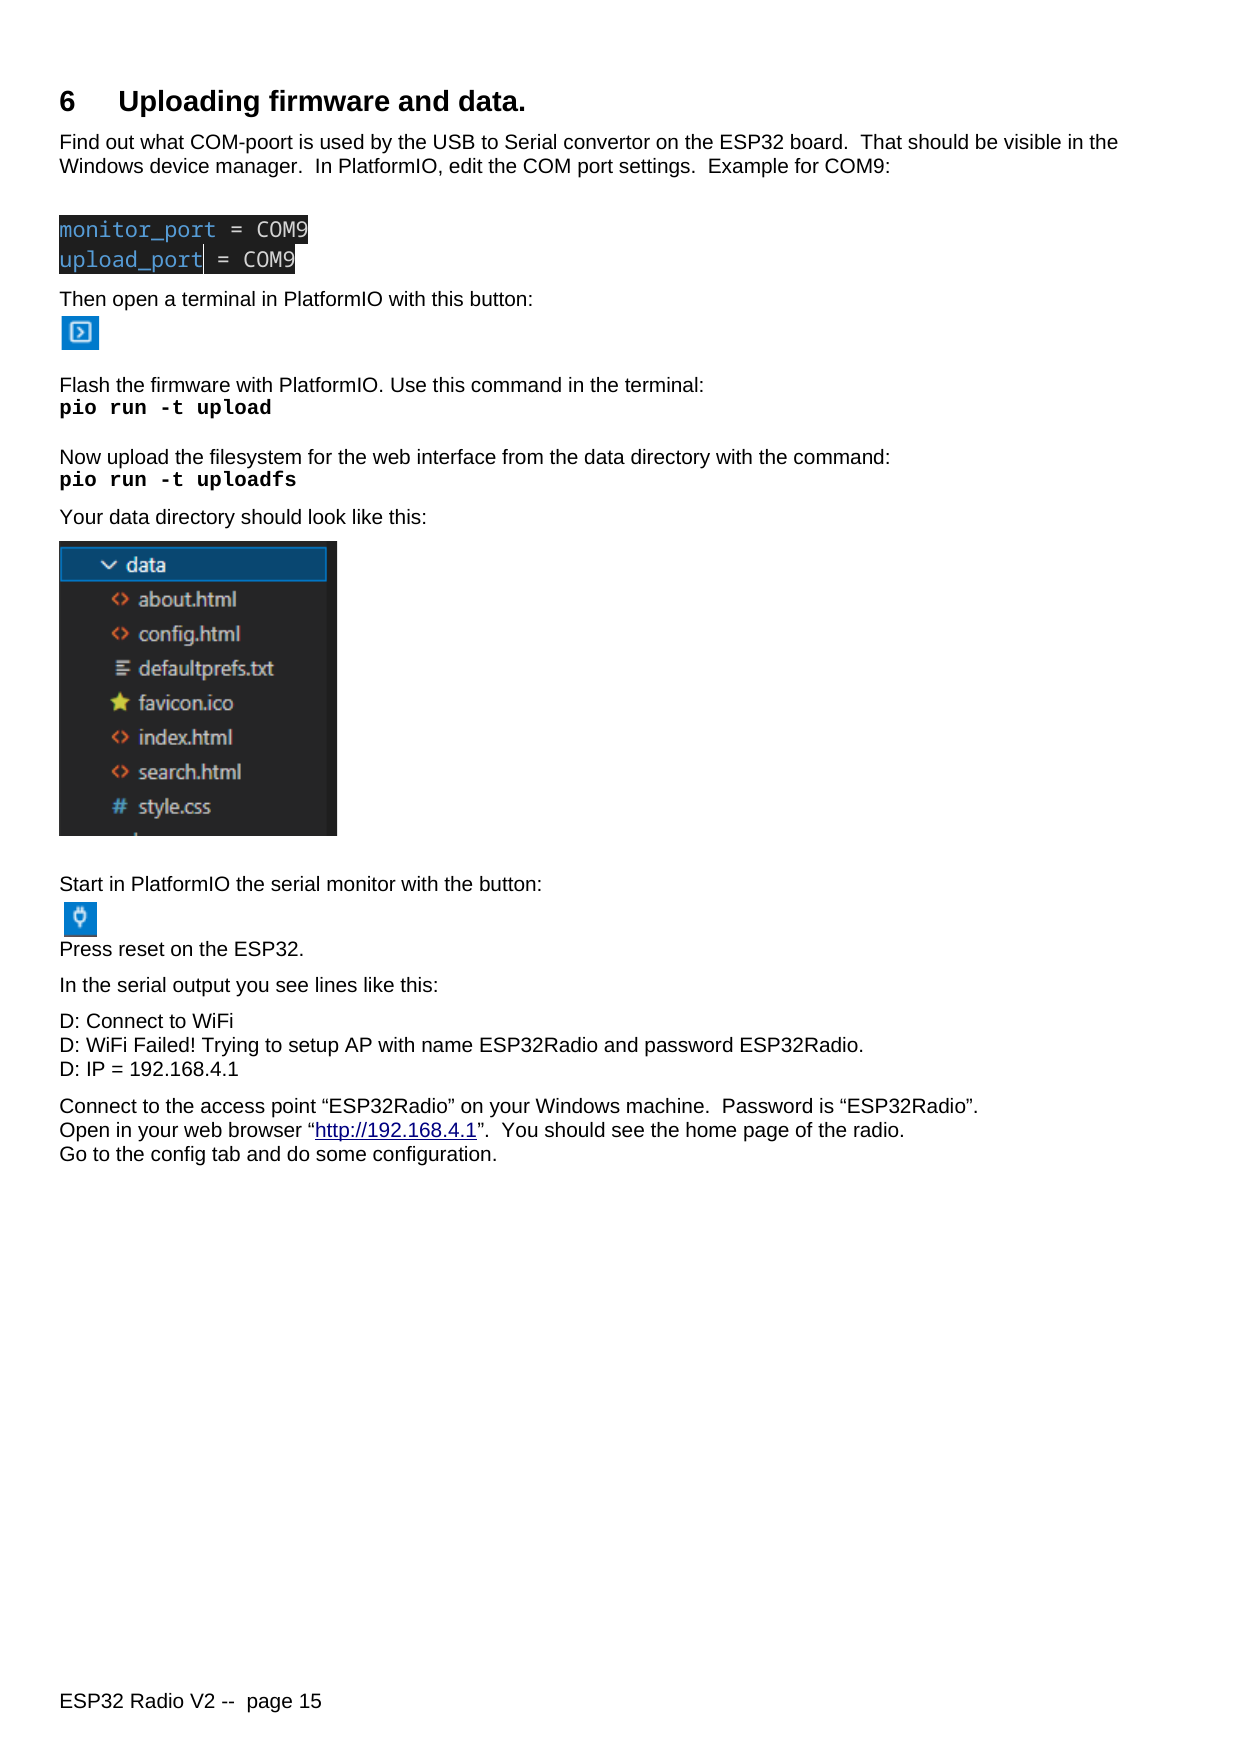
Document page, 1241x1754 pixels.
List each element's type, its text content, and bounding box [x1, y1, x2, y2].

text Connect to the access point “ESP32Radio” on your Windows machine. Password is “ESP32Radio”. Open in your web browser “http://192.168.4.1”. You should see the home page of the radio. Go to the config tab and do some configuration. [59, 1094, 1181, 1166]
text Find out what COM-poort is used by the USB to Serial convertor on the ESP32 board. That should be visible in the Windows device manager. In PlatformIO, edit the COM port settings. Example for COM9: [59, 130, 1181, 178]
text D: Connect to WiFi D: WiFi Failed! Trying to setup AP with name ESP32Radio and password ESP32Radio. D: IP = 192.168.4.1 [59, 1009, 1181, 1081]
text Flash the firmware with PlatformIO. Use this command in the terminal: pio run -t upload [59, 311, 1181, 421]
text Now upload the filesystem for the web interface from the data directory with the command: pio run -t uploadfs [59, 421, 1181, 492]
picture [64, 902, 97, 937]
text Start in PlatformIO the serial monitor with the button: [59, 872, 1181, 896]
text Then open a terminal in PlatformIO with this button: [59, 287, 1181, 311]
subtitle Uploading firmware and data. [59, 84, 1181, 118]
text In the serial output you see lines like this: [59, 973, 1181, 997]
picture [59, 541, 338, 836]
picture [61, 316, 100, 350]
text Your data directory should look like this: [59, 505, 1181, 529]
text Press reset on the ESP32. [59, 908, 1181, 960]
text monitor_port = COM9 upload_port = COM9 [59, 191, 1181, 274]
